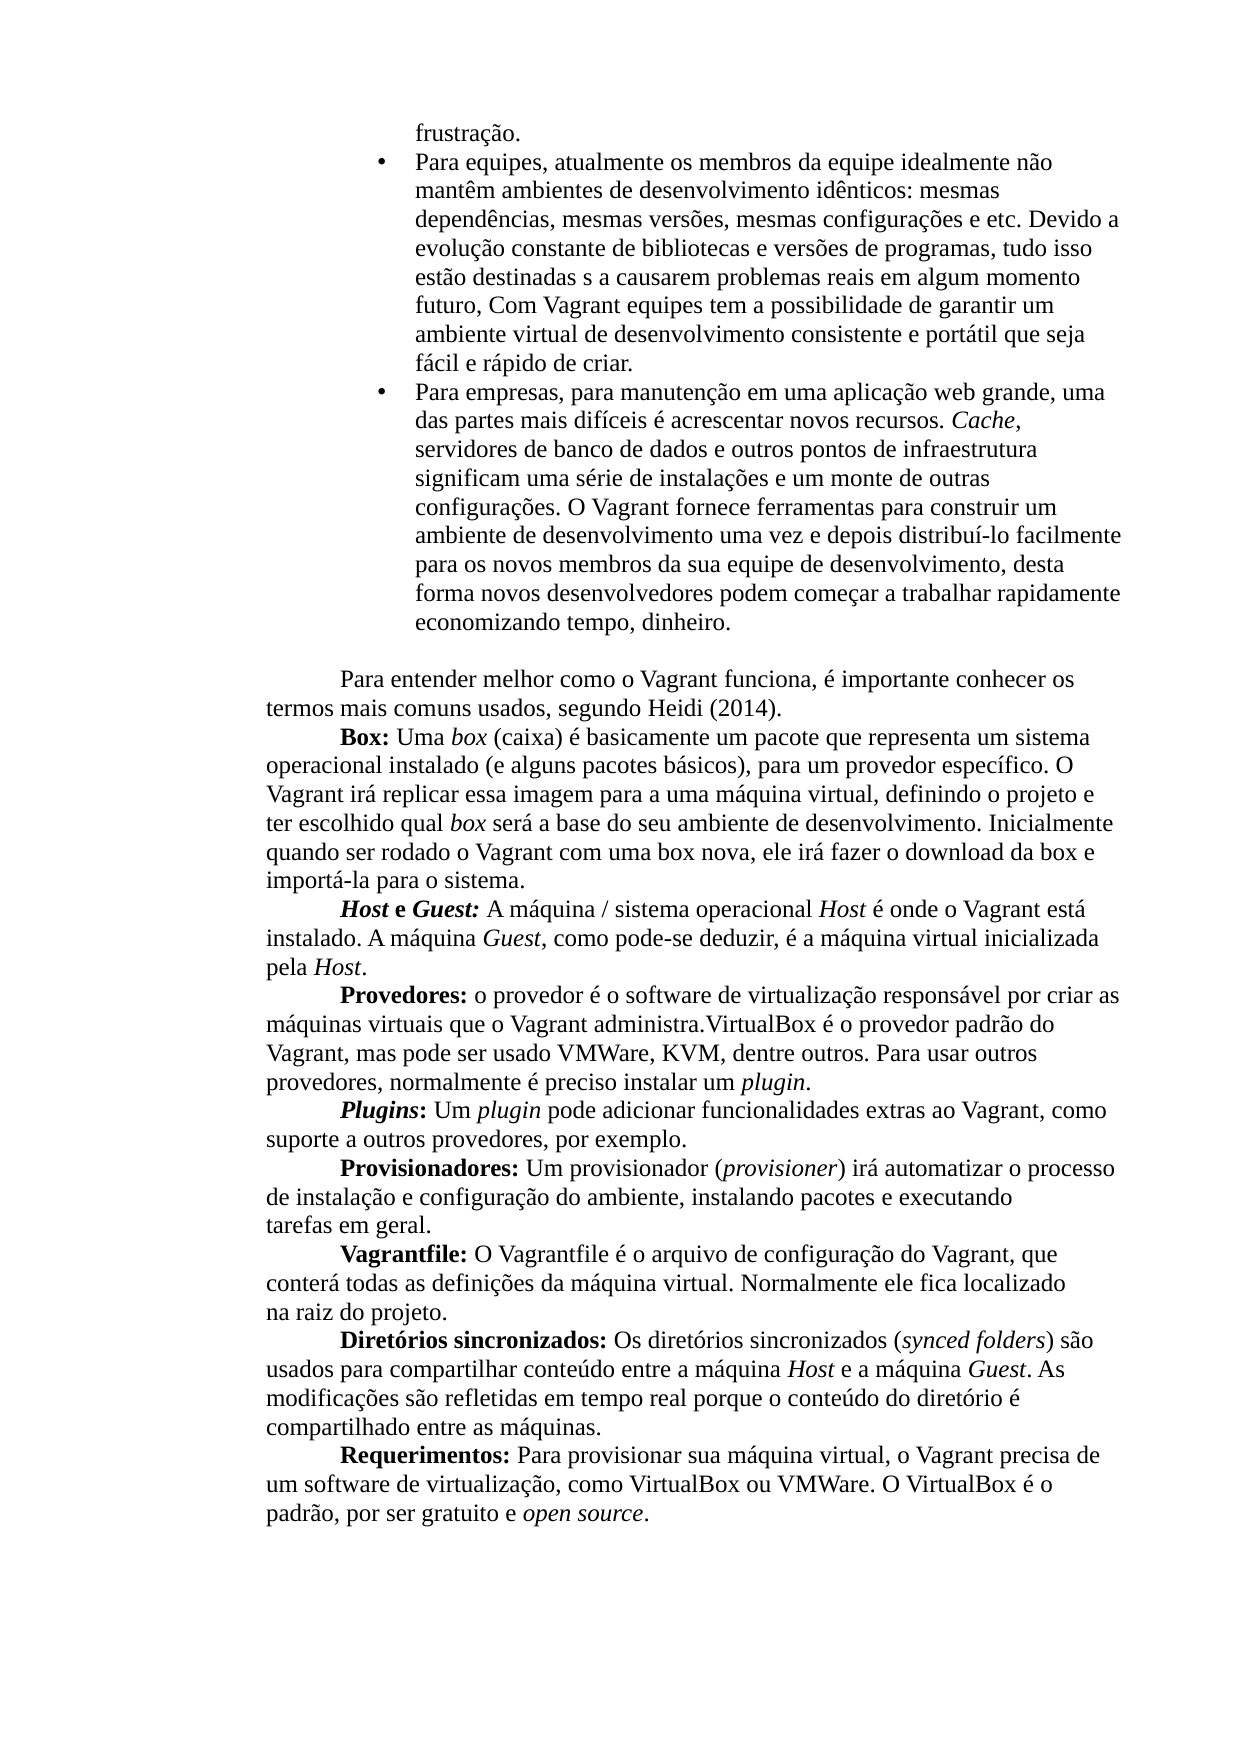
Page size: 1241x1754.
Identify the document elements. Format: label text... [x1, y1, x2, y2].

list Para equipes, atualmente os membros da equipe idealmente não mantêm ambientes de desenvolvimento idênticos: mesmas dependências, mesmas versões, mesmas configurações e etc. Devido a evolução constante de bibliotecas e versões de programas, tudo isso estão destinadas s a causarem problemas reais em algum momento futuro, Com Vagrant equipes tem a possibilidade de garantir um ambiente virtual de desenvolvimento consistente e portátil que seja fácil e rápido de criar. [377, 147, 1122, 377]
text Diretórios sincronizados: Os diretórios sincronizados (synced folders) são usados para compartilhar conteúdo entre a máquina Host e a máquina Guest. As modificações são refletidas em tempo real porque o conteúdo do diretório é compartilhado entre as máquinas. [118, 1326, 1122, 1441]
text operacional instalado (e alguns pacotes básicos), para um provedor específico. O Vagrant irá replicar essa imagem para a uma máquina virtual, definindo o projeto e ter escolhido qual box será a base do seu ambiente de desenvolvimento. Inicialmente quando ser rodado o Vagrant com uma box nova, ele irá fazer o download da box e importá-la para o sistema. [118, 751, 1122, 894]
text máquinas virtuais que o Vagrant administra.VirtualBox é o provedor padrão do Vagrant, mas pode ser usado VMWare, KVM, dentre outros. Para usar outros provedores, normalmente é preciso instalar um plugin. [118, 1009, 1122, 1096]
text Requerimentos: Para provisionar sua máquina virtual, o Vagrant precisa de um software de virtualização, como VirtualBox ou VMWare. O VirtualBox é o padrão, por ser gratuito e open source. [118, 1441, 1122, 1527]
text Vagrantfile: O Vagrantfile é o arquivo de configuração do Vagrant, que conterá todas as definições da máquina virtual. Normalmente ele fica localizado na raiz do projeto. [118, 1239, 1122, 1326]
list frustração. [377, 118, 1122, 147]
text Provedores: o provedor é o software de virtualização responsável por criar as [118, 981, 1122, 1009]
text Plugins: Um plugin pode adicionar funcionalidades extras ao Vagrant, como suporte a outros provedores, por exemplo. [118, 1096, 1122, 1153]
text Box: Uma box (caixa) é basicamente um pacote que representa um sistema [118, 722, 1122, 751]
text Provisionadores: Um provisionador (provisioner) irá automatizar o processo de instalação e configuração do ambiente, instalando pacotes e executando tarefas em geral. [118, 1153, 1122, 1239]
list Para empresas, para manutenção em uma aplicação web grande, uma das partes mais difíceis é acrescentar novos recursos. Cache, servidores de banco de dados e outros pontos de infraestrutura significam uma série de instalações e um monte de outras configurações. O Vagrant fornece ferramentas para construir um ambiente de desenvolvimento uma vez e depois distribuí-lo facilmente para os novos membros da sua equipe de desenvolvimento, desta forma novos desenvolvedores podem começar a trabalhar rapidamente economizando tempo, dinheiro. [377, 377, 1122, 636]
text Host e Guest: A máquina / sistema operacional Host é onde o Vagrant está instalado. A máquina Guest, como pode-se deduzir, é a máquina virtual inicializada pela Host. [118, 894, 1122, 981]
text Para entender melhor como o Vagrant funciona, é importante conhecer os termos mais comuns usados, segundo Heidi (2014). [118, 664, 1122, 722]
